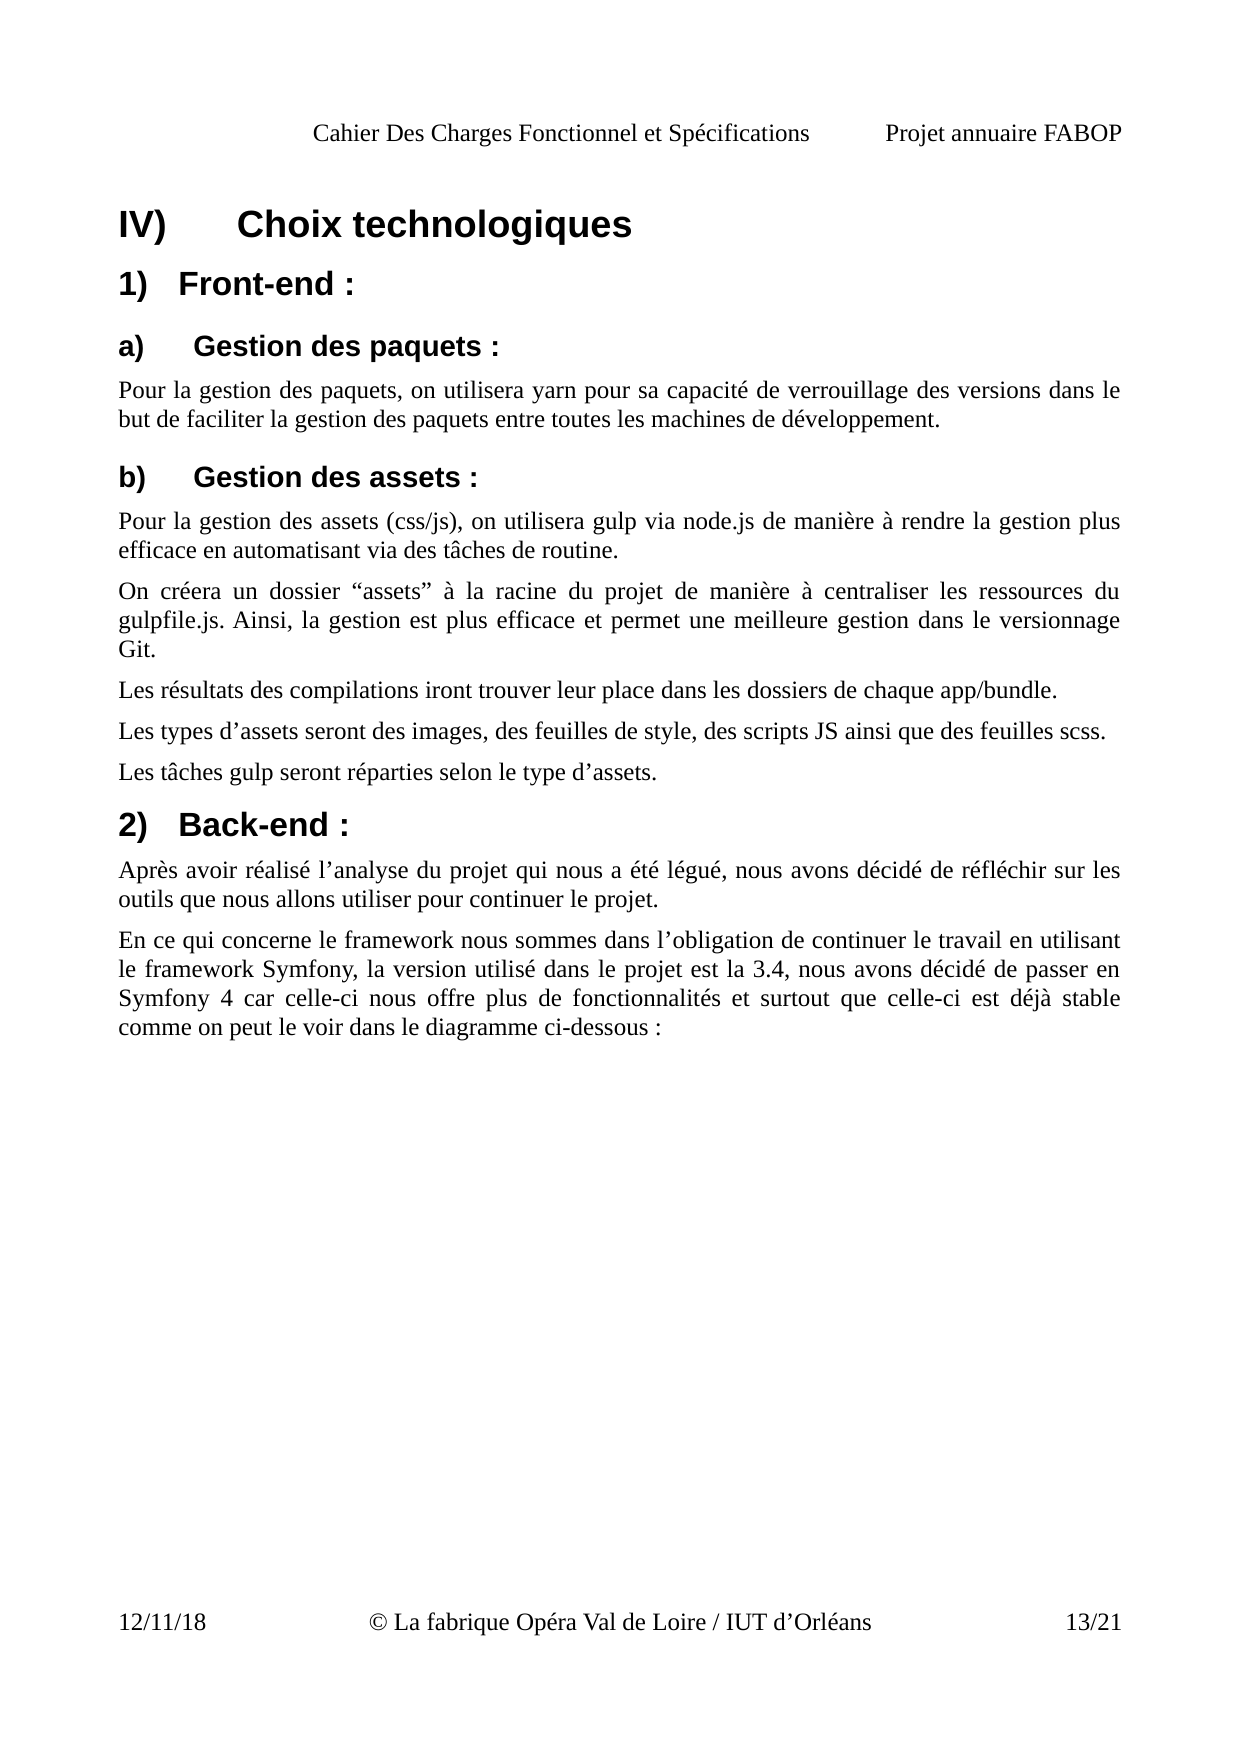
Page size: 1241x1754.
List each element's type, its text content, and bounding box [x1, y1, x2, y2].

subtitle Gestion des paquets : [118, 329, 1122, 363]
subtitle Front-end : [118, 263, 1122, 302]
text Les types d’assets seront des images, des feuilles de style, des scripts JS ainsi que des feuilles scss. [118, 716, 1122, 745]
subtitle Back-end : [118, 804, 1122, 843]
text Après avoir réalisé l’analyse du projet qui nous a été légué, nous avons décidé de réfléchir sur les outils que nous allons utiliser pour continuer le projet. [118, 856, 1122, 913]
text Les tâches gulp seront réparties selon le type d’assets. [118, 757, 1122, 786]
subtitle Choix technologiques [118, 201, 1122, 245]
text Pour la gestion des assets (css/js), on utilisera gulp via node.js de manière à rendre la gestion plus efficace en automatisant via des tâches de routine. [118, 506, 1122, 564]
subtitle Gestion des assets : [118, 460, 1122, 494]
text On créera un dossier “assets” à la racine du projet de manière à centraliser les ressources du gulpfile.js. Ainsi, la gestion est plus efficace et permet une meilleure gestion dans le versionnage Git. [118, 576, 1122, 662]
text Pour la gestion des paquets, on utilisera yarn pour sa capacité de verrouillage des versions dans le but de faciliter la gestion des paquets entre toutes les machines de développement. [118, 375, 1122, 433]
text En ce qui concerne le framework nous sommes dans l’obligation de continuer le travail en utilisant le framework Symfony, la version utilisé dans le projet est la 3.4, nous avons décidé de passer en Symfony 4 car celle-ci nous offre plus de fonctionnalités et surtout que celle-ci est déjà stable comme on peut le voir dans le diagramme ci-dessous : [118, 926, 1122, 1041]
text Les résultats des compilations iront trouver leur place dans les dossiers de chaque app/bundle. [118, 675, 1122, 704]
